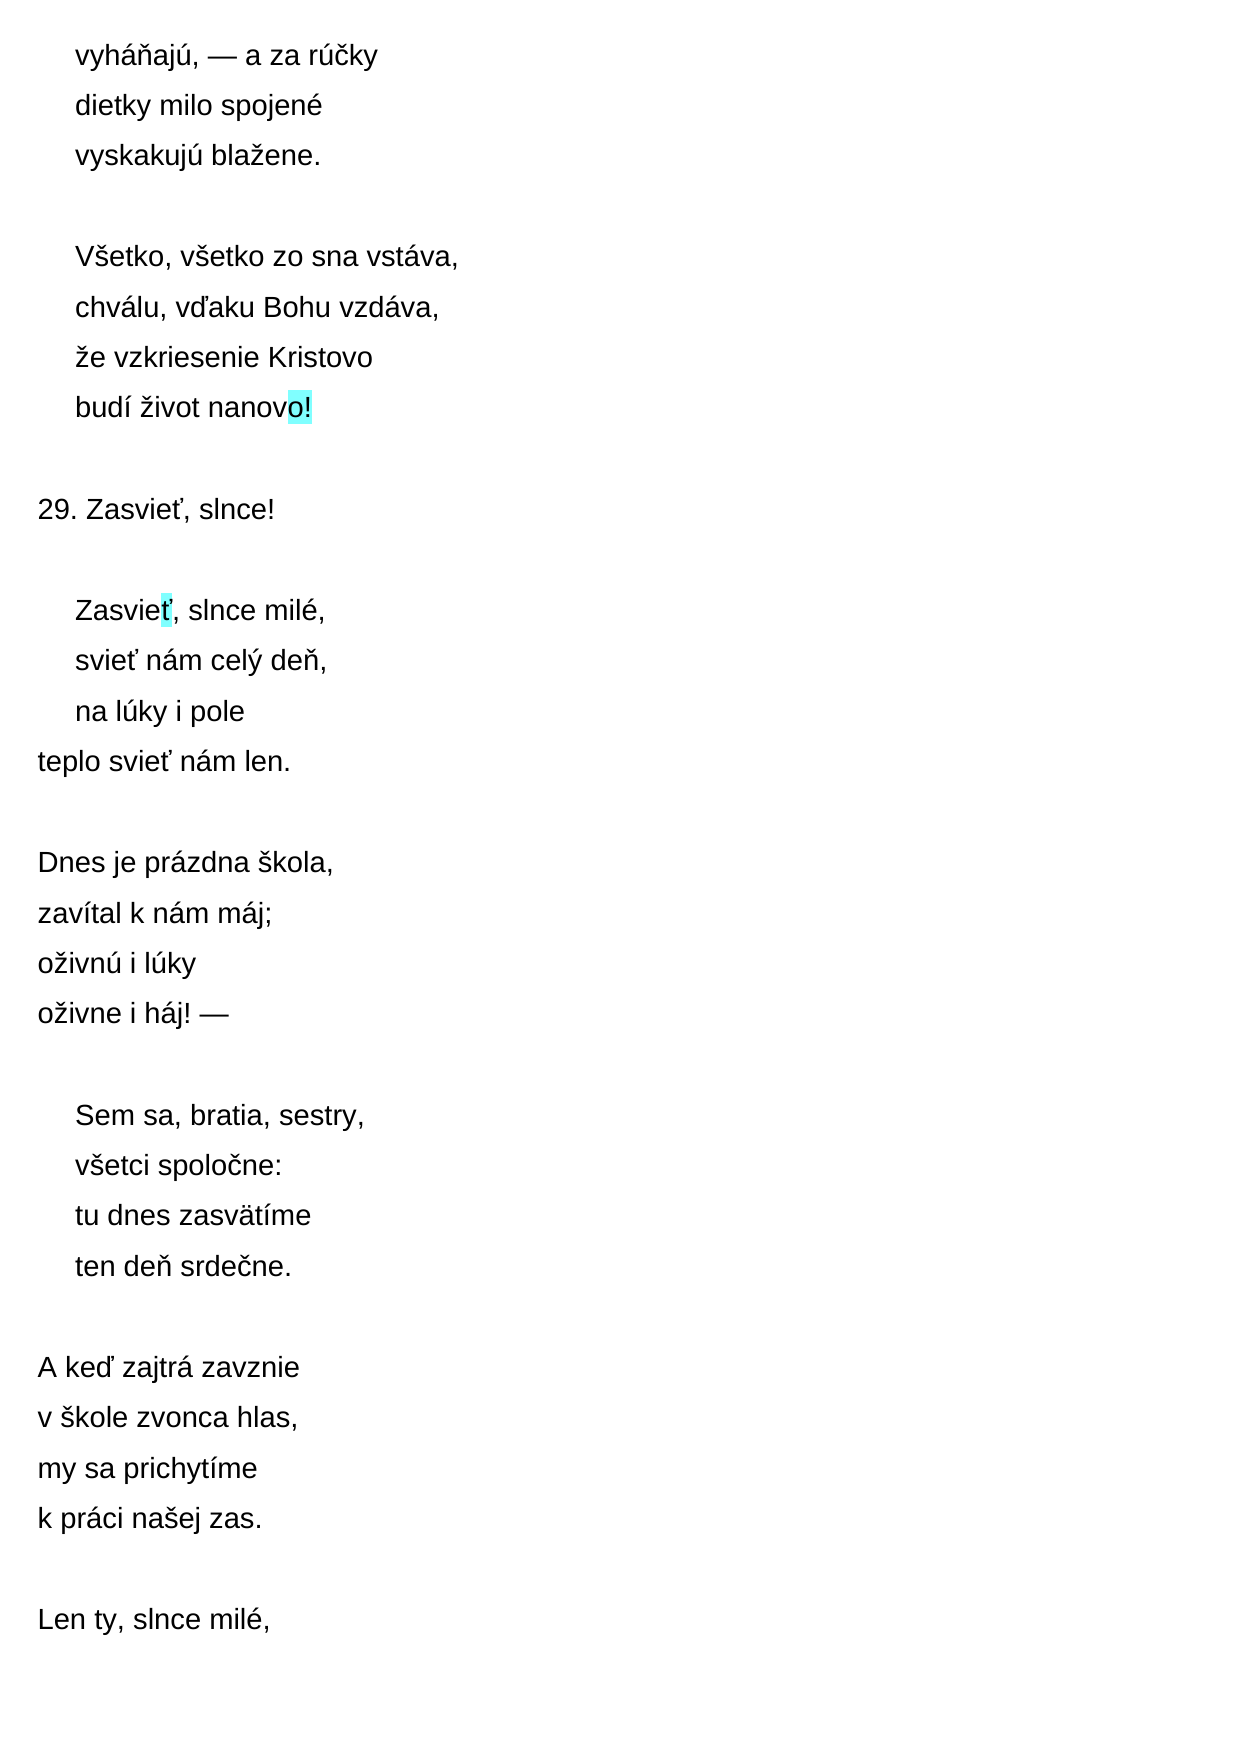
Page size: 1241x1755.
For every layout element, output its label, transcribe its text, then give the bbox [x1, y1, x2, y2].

text 29. Zasvieť, slnce! [37, 492, 1130, 525]
text dietky milo spojené [37, 88, 1130, 121]
text v škole zvonca hlas, [37, 1400, 1130, 1434]
text tu dnes zasvätíme [37, 1198, 1130, 1232]
text vyskakujú blažene. [37, 138, 1130, 172]
text Všetko, všetko zo sna vstáva, [37, 239, 1130, 273]
text svieť nám celý deň, [37, 643, 1130, 677]
text Zasvieť, slnce milé, [37, 593, 1130, 627]
text oživne i háj! — [37, 996, 1130, 1030]
text A keď zajtrá zavznie [37, 1350, 1130, 1383]
text teplo svieť nám len. [37, 744, 1130, 778]
text vyháňajú, — a za rúčky [37, 37, 1130, 71]
text všetci spoločne: [37, 1148, 1130, 1182]
text že vzkriesenie Kristovo [37, 340, 1130, 374]
text oživnú i lúky [37, 946, 1130, 979]
text Len ty, slnce milé, [37, 1602, 1130, 1636]
text ten deň srdečne. [37, 1249, 1130, 1282]
text my sa prichytíme [37, 1451, 1130, 1484]
text Sem sa, bratia, sestry, [37, 1098, 1130, 1131]
text Dnes je prázdna škola, [37, 845, 1130, 879]
text budí život nanovo! [37, 390, 1130, 424]
text chválu, vďaku Bohu vzdáva, [37, 290, 1130, 323]
text na lúky i pole [37, 694, 1130, 727]
text zavítal k nám máj; [37, 896, 1130, 929]
text k práci našej zas. [37, 1501, 1130, 1534]
